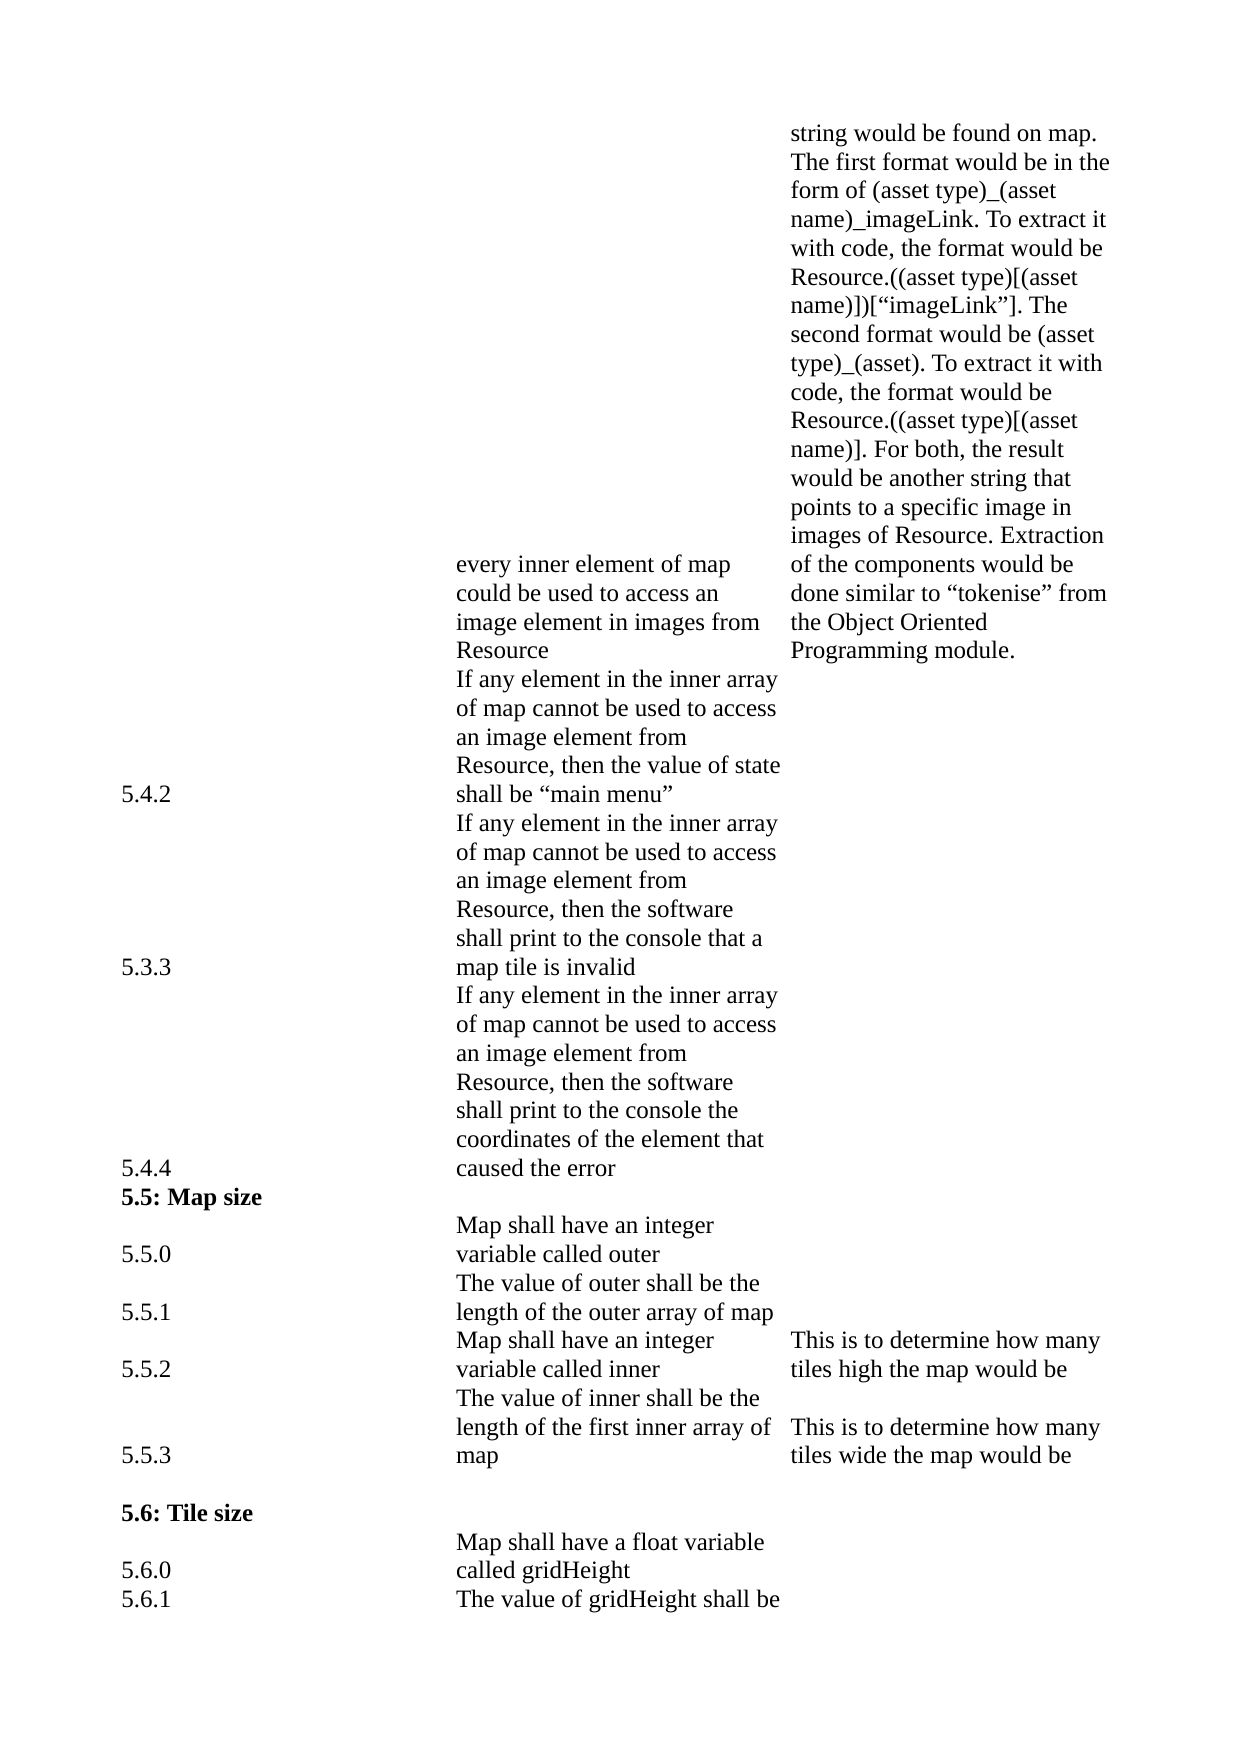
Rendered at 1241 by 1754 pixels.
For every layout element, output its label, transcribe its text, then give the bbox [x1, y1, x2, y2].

table_cell [787, 1584, 1122, 1613]
table_cell [787, 808, 1122, 981]
table_cell [787, 1268, 1122, 1326]
table_cell [787, 1211, 1122, 1268]
table_cell 5.3.3 [118, 808, 453, 981]
table_cell This is to determine how many tiles high the map would be [787, 1326, 1122, 1383]
table_cell [787, 1527, 1122, 1584]
table_cell This is to determine how many tiles wide the map would be [787, 1383, 1122, 1469]
table_cell Map shall have an integer variable called outer [453, 1211, 787, 1268]
table_cell string would be found on map. The first format would be in the form of (asset type)_(asset name)_imageLink. To extract it with code, the format would be Resource.((asset type)[(asset name)])[“imageLink”]. The second format would be (asset type)_(asset). To extract it with code, the format would be Resource.((asset type)[(asset name)]. For both, the result would be another string that points to a specific image in images of Resource. Extraction of the components would be done similar to “tokenise” from the Object Oriented Programming module. [787, 118, 1122, 664]
table_cell 5.5: Map size [118, 1182, 1122, 1211]
table_cell If any element in the inner array of map cannot be used to access an image element from Resource, then the software shall print to the console that a map tile is invalid [453, 808, 787, 981]
table_cell If any element in the inner array of map cannot be used to access an image element from Resource, then the value of state shall be “main menu” [453, 664, 787, 808]
table_cell Map shall have an integer variable called inner [453, 1326, 787, 1383]
table_cell 5.5.1 [118, 1268, 453, 1326]
table_cell The value of inner shall be the length of the first inner array of map [453, 1383, 787, 1469]
table_cell 5.6.1 [118, 1584, 453, 1613]
table_cell 5.5.3 [118, 1383, 453, 1469]
table_cell 5.4.4 [118, 981, 453, 1182]
table_cell The value of outer shall be the length of the outer array of map [453, 1268, 787, 1326]
table_cell [118, 118, 453, 664]
table_cell every inner element of map could be used to access an image element in images from Resource [453, 118, 787, 664]
table_cell 5.4.2 [118, 664, 453, 808]
table_cell [787, 981, 1122, 1182]
table_cell Map shall have a float variable called gridHeight [453, 1527, 787, 1584]
table_cell If any element in the inner array of map cannot be used to access an image element from Resource, then the software shall print to the console the coordinates of the element that caused the error [453, 981, 787, 1182]
table_cell 5.5.2 [118, 1326, 453, 1383]
table_cell 5.6.0 [118, 1527, 453, 1584]
table_cell 5.6: Tile size [118, 1469, 1122, 1527]
table_cell [787, 664, 1122, 808]
table_cell The value of gridHeight shall be [453, 1584, 787, 1613]
table_cell 5.5.0 [118, 1211, 453, 1268]
